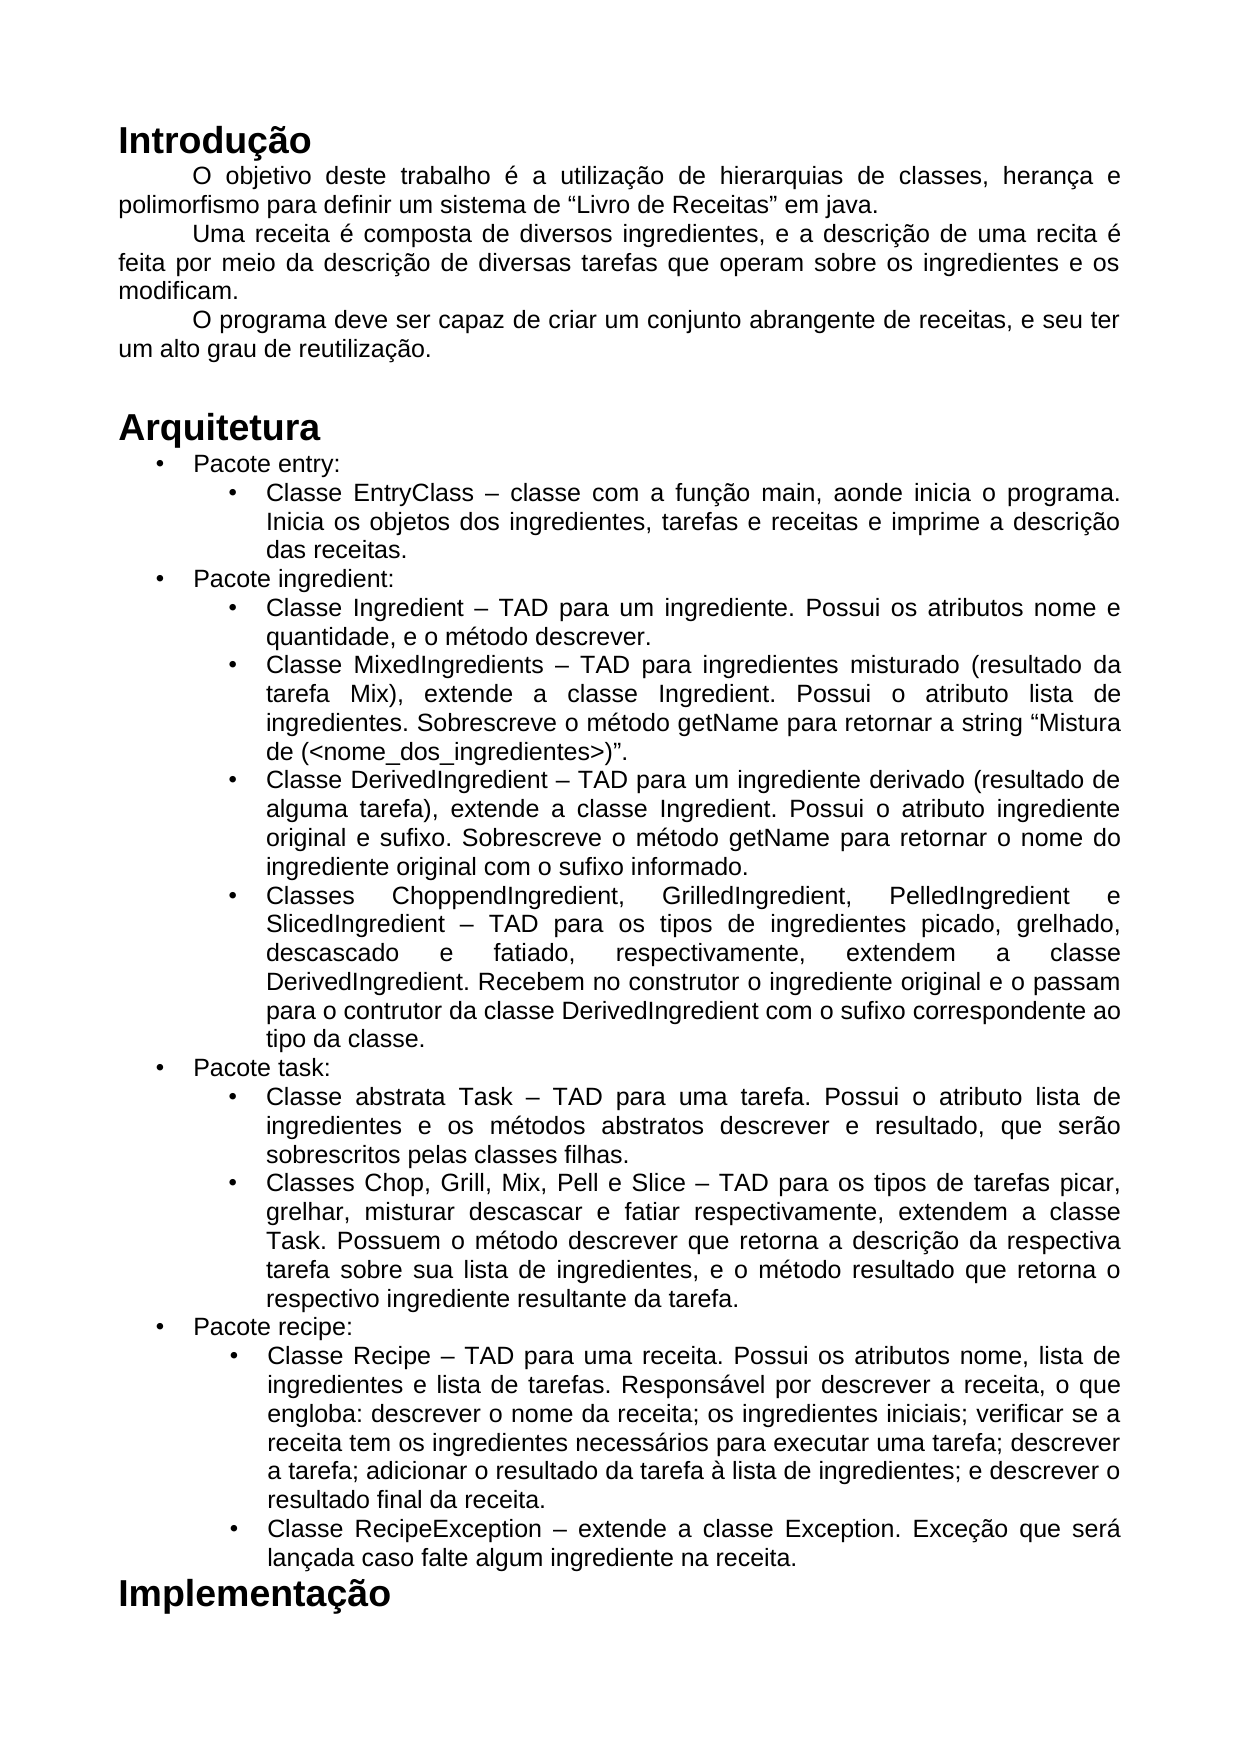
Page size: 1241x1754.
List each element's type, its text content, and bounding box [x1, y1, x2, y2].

text Uma receita é composta de diversos ingredientes, e a descrição de uma recita é feita por meio da descrição de diversas tarefas que operam sobre os ingredientes e os modificam. [118, 219, 1122, 305]
list Classe EntryClass – classe com a função main, aonde inicia o programa. Inicia os objetos dos ingredientes, tarefas e receitas e imprime a descrição das receitas. [228, 478, 1122, 564]
list Classe RecipeException – extende a classe Exception. Exceção que será lançada caso falte algum ingrediente na receita. [229, 1514, 1122, 1571]
list Classes Chop, Grill, Mix, Pell e Slice – TAD para os tipos de tarefas picar, grelhar, misturar descascar e fatiar respectivamente, extendem a classe Task. Possuem o método descrever que retorna a descrição da respectiva tarefa sobre sua lista de ingredientes, e o método resultado que retorna o respectivo ingrediente resultante da tarefa. [228, 1168, 1122, 1312]
list Classe Recipe – TAD para uma receita. Possui os atributos nome, lista de ingredientes e lista de tarefas. Responsável por descrever a receita, o que engloba: descrever o nome da receita; os ingredientes iniciais; verificar se a receita tem os ingredientes necessários para executar uma tarefa; descrever a tarefa; adicionar o resultado da tarefa à lista de ingredientes; e descrever o resultado final da receita. [229, 1341, 1122, 1514]
text O objetivo deste trabalho é a utilização de hierarquias de classes, herança e polimorfismo para definir um sistema de “Livro de Receitas” em java. [118, 161, 1122, 219]
list Classes ChoppendIngredient, GrilledIngredient, PelledIngredient e SlicedIngredient – TAD para os tipos de ingredientes picado, grelhado, descascado e fatiado, respectivamente, extendem a classe DerivedIngredient. Recebem no construtor o ingrediente original e o passam para o contrutor da classe DerivedIngredient com o sufixo correspondente ao tipo da classe. [228, 881, 1122, 1053]
list Classe DerivedIngredient – TAD para um ingrediente derivado (resultado de alguma tarefa), extende a classe Ingredient. Possui o atributo ingrediente original e sufixo. Sobrescreve o método getName para retornar o nome do ingrediente original com o sufixo informado. [228, 766, 1122, 881]
list Pacote ingredient: [156, 564, 1122, 593]
text Introdução [118, 118, 1122, 161]
list Pacote recipe: [156, 1312, 1122, 1341]
list Pacote entry: [156, 449, 1122, 478]
list Classe abstrata Task – TAD para uma tarefa. Possui o atributo lista de ingredientes e os métodos abstratos descrever e resultado, que serão sobrescritos pelas classes filhas. [228, 1082, 1122, 1168]
text Implementação [118, 1571, 1122, 1614]
list Pacote task: [156, 1053, 1122, 1082]
text Arquitetura [118, 406, 1122, 449]
text O programa deve ser capaz de criar um conjunto abrangente de receitas, e seu ter um alto grau de reutilização. [118, 305, 1122, 362]
list Classe MixedIngredients – TAD para ingredientes misturado (resultado da tarefa Mix), extende a classe Ingredient. Possui o atributo lista de ingredientes. Sobrescreve o método getName para retornar a string “Mistura de (<nome_dos_ingredientes>)”. [228, 650, 1122, 766]
list Classe Ingredient – TAD para um ingrediente. Possui os atributos nome e quantidade, e o método descrever. [228, 593, 1122, 650]
